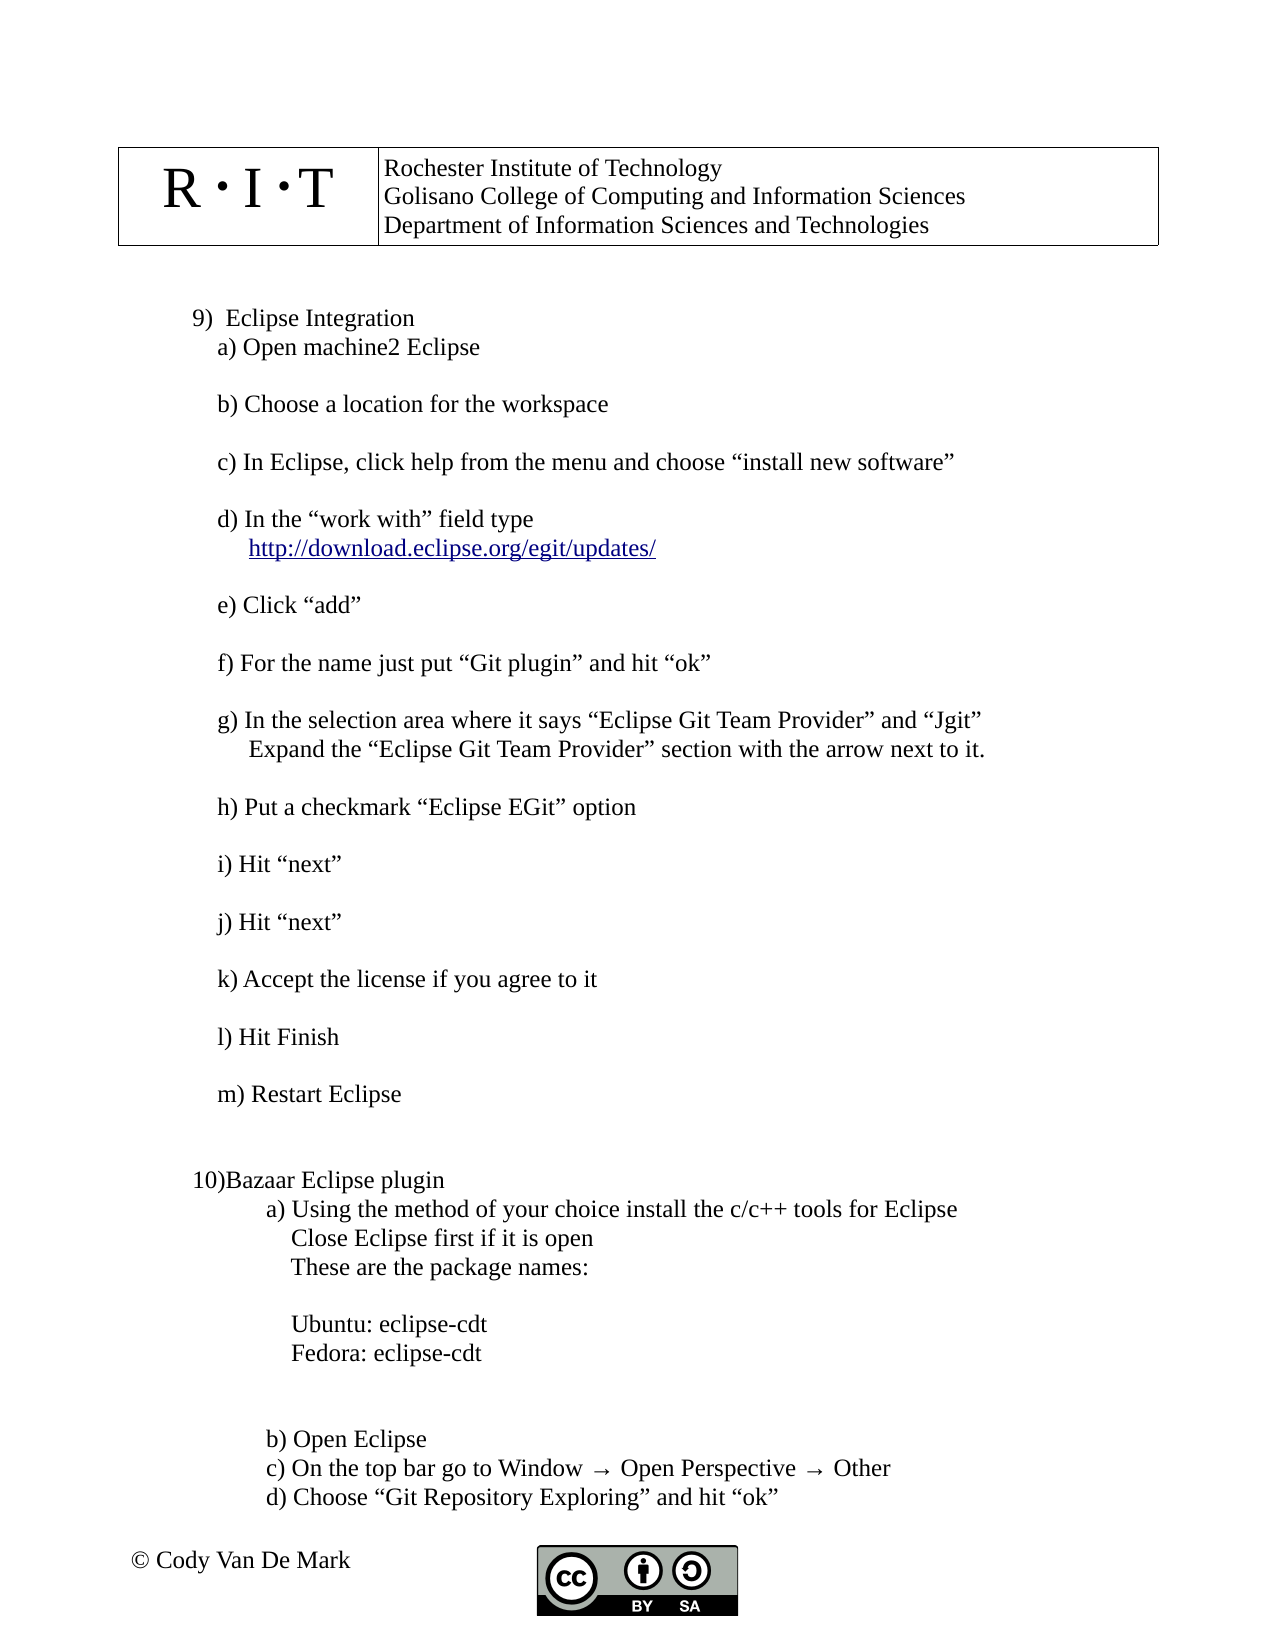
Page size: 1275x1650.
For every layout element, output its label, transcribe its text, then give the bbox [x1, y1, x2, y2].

picture [536, 1545, 739, 1616]
text Fedora: eclipse-cdt [118, 1338, 1157, 1367]
text b) Choose a location for the workspace [118, 389, 1157, 447]
text c) In Eclipse, click help from the menu and choose “install new software” d) In the “work with” field type http://download.eclipse.org/egit/updates/ e) Click “add” f) For the name just put “Git plugin” and hit “ok” g) In the selection area where it says “Eclipse Git Team Provider” and “Jgit” [118, 447, 1157, 734]
text Expand the “Eclipse Git Team Provider” section with the arrow next to it. [118, 734, 1157, 763]
text Close Eclipse first if it is open [118, 1223, 1157, 1252]
text a) Using the method of your choice install the c/c++ tools for Eclipse [118, 1194, 1157, 1223]
text Ubuntu: eclipse-cdt [118, 1309, 1157, 1338]
text These are the package names: [118, 1252, 1157, 1281]
text d) Choose “Git Repository Exploring” and hit “ok” [118, 1482, 1157, 1511]
text 10)Bazaar Eclipse plugin [118, 1166, 1157, 1194]
text c) On the top bar go to Window → Open Perspective → Other [118, 1453, 1157, 1482]
text b) Open Eclipse [118, 1424, 1157, 1453]
text h) Put a checkmark “Eclipse EGit” option i) Hit “next” j) Hit “next” k) Accept the license if you agree to it l) Hit Finish m) Restart Eclipse [118, 792, 1157, 1108]
text 9) Eclipse Integration a) Open machine2 Eclipse [118, 303, 1157, 389]
